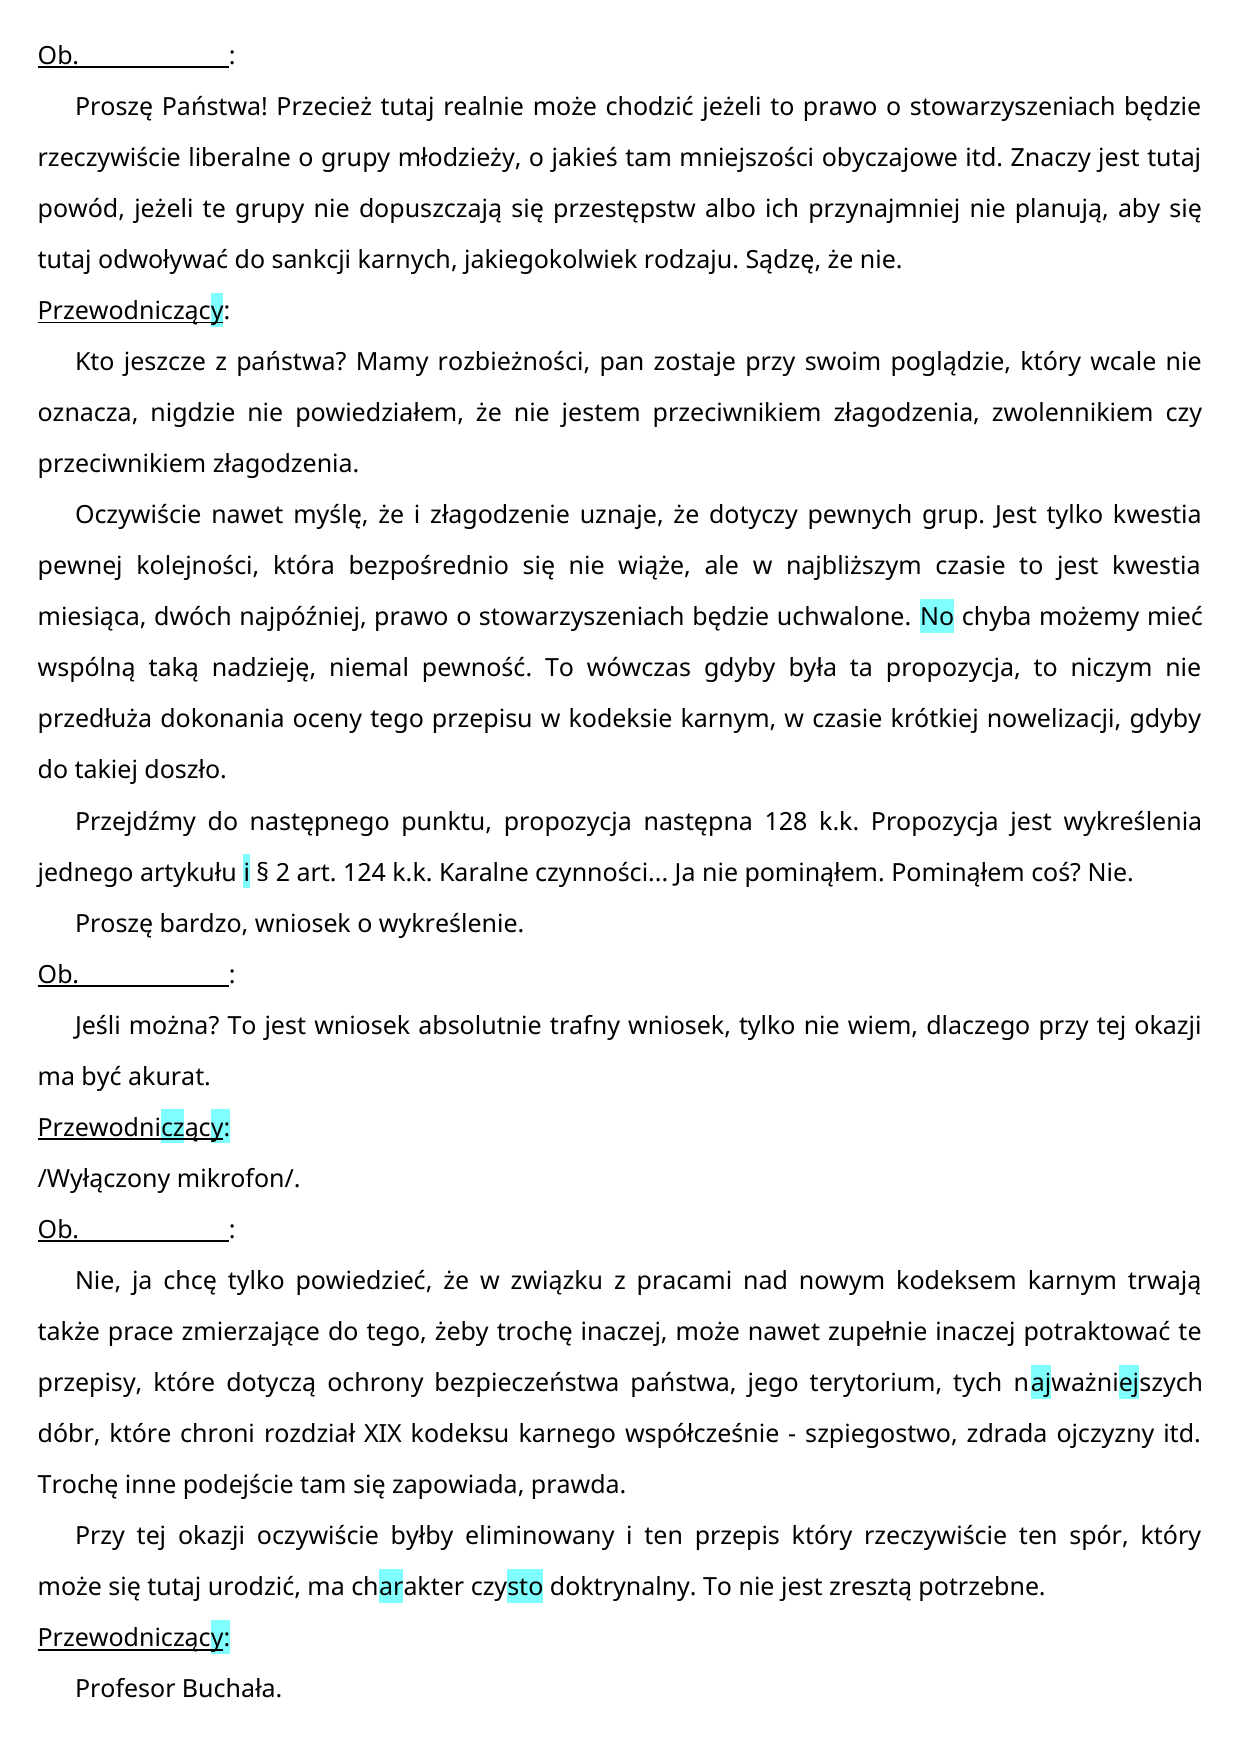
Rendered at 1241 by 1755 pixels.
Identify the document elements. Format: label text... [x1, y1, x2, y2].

text Proszę Państwa! Przecież tutaj realnie może chodzić jeżeli to prawo o stowarzyszeniach będzie rzeczywiście liberalne o grupy młodzieży, o jakieś tam mniejszości obyczajowe itd. Znaczy jest tutaj powód, jeżeli te grupy nie dopuszczają się przestępstw albo ich przynajmniej nie planują, aby się tutaj odwoływać do sankcji karnych, jakiegokolwiek rodzaju. Sądzę, że nie. [37, 88, 1203, 276]
text Proszę bardzo, wniosek o wykreślenie. [37, 905, 1203, 939]
text Jeśli można? To jest wniosek absolutnie trafny wniosek, tylko nie wiem, dlaczego przy tej okazji ma być akurat. [37, 1007, 1203, 1092]
text Ob. : [37, 37, 1203, 72]
text Kto jeszcze z państwa? Mamy rozbieżności, pan zostaje przy swoim poglądzie, który wcale nie oznacza, nigdzie nie powiedziałem, że nie jestem przeciwnikiem złagodzenia, zwolennikiem czy przeciwnikiem złagodzenia. [37, 344, 1203, 480]
text Ob. : [37, 1211, 1203, 1246]
text Ob. : [37, 956, 1203, 990]
text Przejdźmy do następnego punktu, propozycja następna 128 k.k. Propozycja jest wykreślenia jednego artykułu i § 2 art. 124 k.k. Karalne czynności... Ja nie pominąłem. Pominąłem coś? Nie. [37, 803, 1203, 888]
text Przewodniczący: [37, 1620, 1203, 1654]
text Oczywiście nawet myślę, że i złagodzenie uznaje, że dotyczy pewnych grup. Jest tylko kwestia pewnej kolejności, która bezpośrednio się nie wiąże, ale w najbliższym czasie to jest kwestia miesiąca, dwóch najpóźniej, prawo o stowarzyszeniach będzie uchwalone. No chyba możemy mieć wspólną taką nadzieję, niemal pewność. To wówczas gdyby była ta propozycja, to niczym nie przedłuża dokonania oceny tego przepisu w kodeksie karnym, w czasie krótkiej nowelizacji, gdyby do takiej doszło. [37, 497, 1203, 786]
text Przy tej okazji oczywiście byłby eliminowany i ten przepis który rzeczywiście ten spór, który może się tutaj urodzić, ma charakter czysto doktrynalny. To nie jest zresztą potrzebne. [37, 1518, 1203, 1603]
text Profesor Buchała. [37, 1671, 1203, 1705]
text Przewodniczący: [37, 1109, 1203, 1143]
text /Wyłączony mikrofon/. [37, 1160, 1203, 1194]
text Przewodniczący: [37, 293, 1203, 327]
text Nie, ja chcę tylko powiedzieć, że w związku z pracami nad nowym kodeksem karnym trwają także prace zmierzające do tego, żeby trochę inaczej, może nawet zupełnie inaczej potraktować te przepisy, które dotyczą ochrony bezpieczeństwa państwa, jego terytorium, tych najważniejszych dóbr, które chroni rozdział XIX kodeksu karnego współcześnie - szpiegostwo, zdrada ojczyzny itd. Trochę inne podejście tam się zapowiada, prawda. [37, 1262, 1203, 1501]
